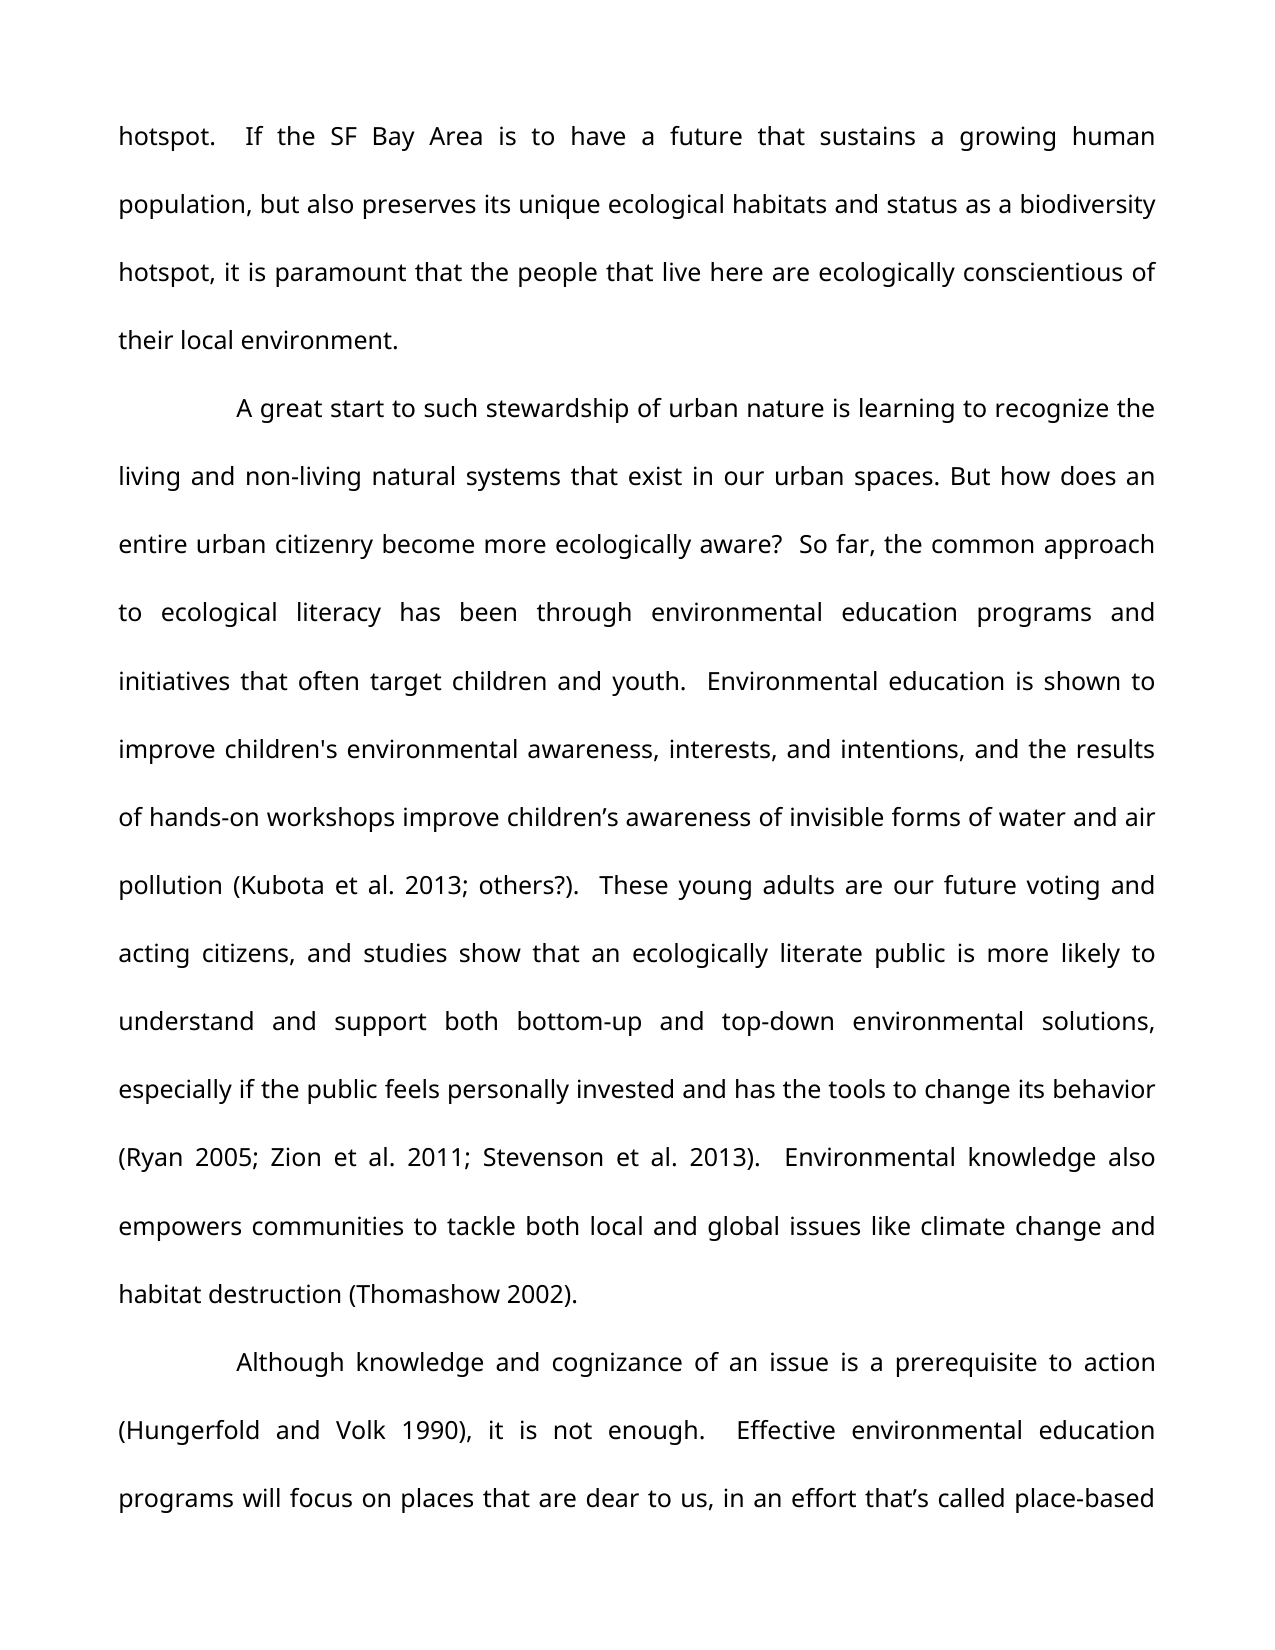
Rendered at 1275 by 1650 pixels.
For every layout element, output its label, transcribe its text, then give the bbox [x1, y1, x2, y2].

text A great start to such stewardship of urban nature is learning to recognize the living and non-living natural systems that exist in our urban spaces. But how does an entire urban citizenry become more ecologically aware? So far, the common approach to ecological literacy has been through environmental education programs and initiatives that often target children and youth. Environmental education is shown to improve children's environmental awareness, interests, and intentions, and the results of hands-on workshops improve children’s awareness of invisible forms of water and air pollution (Kubota et al. 2013; others?). These young adults are our future voting and acting citizens, and studies show that an ecologically literate public is more likely to understand and support both bottom-up and top-down environmental solutions, especially if the public feels personally invested and has the tools to change its behavior (Ryan 2005; Zion et al. 2011; Stevenson et al. 2013). Environmental knowledge also empowers communities to tackle both local and global issues like climate change and habitat destruction (Thomashow 2002). [118, 391, 1157, 1310]
text hotspot. If the SF Bay Area is to have a future that sustains a growing human population, but also preserves its unique ecological habitats and status as a biodiversity hotspot, it is paramount that the people that live here are ecologically conscientious of their local environment. [118, 118, 1157, 357]
text Although knowledge and cognizance of an issue is a prerequisite to action (Hungerfold and Volk 1990), it is not enough. Effective environmental education programs will focus on places that are dear to us, in an effort that’s called place-based [118, 1344, 1157, 1515]
